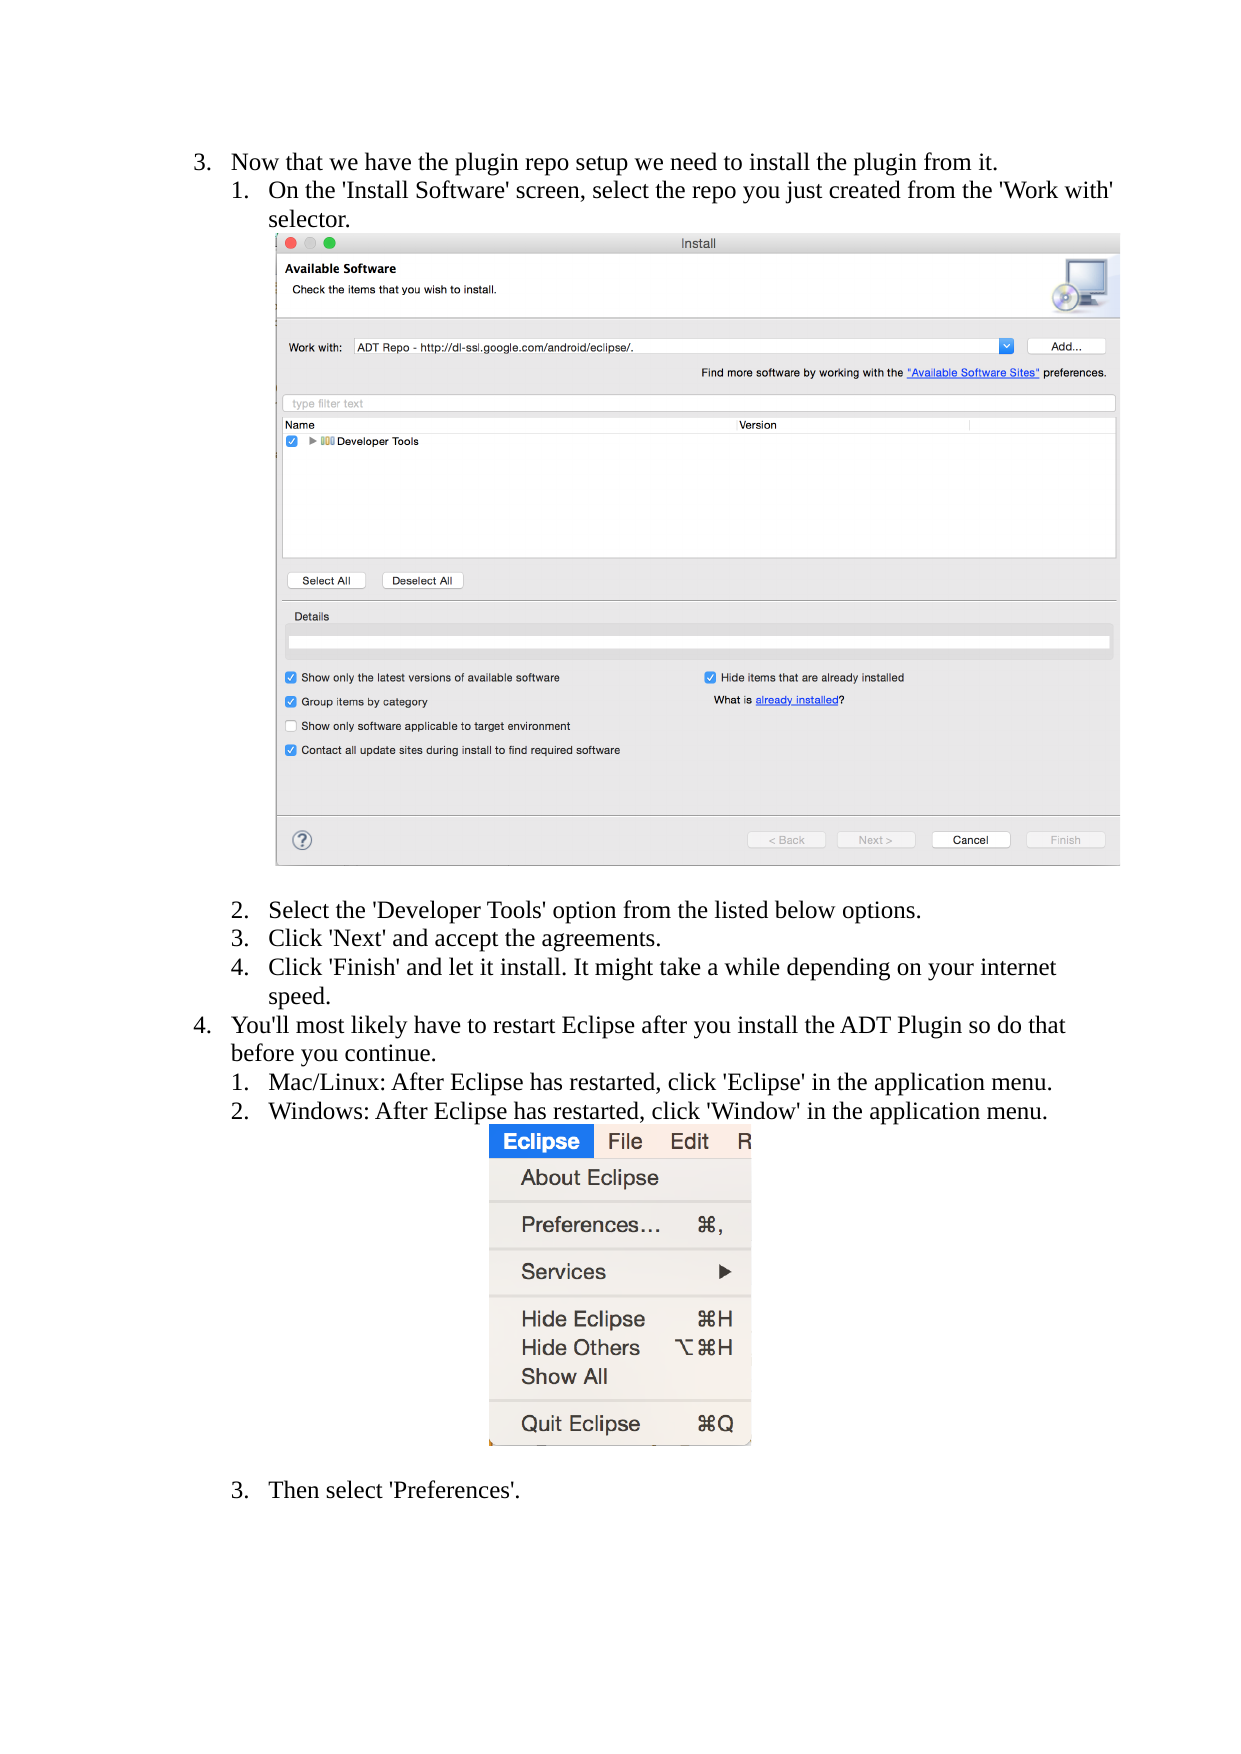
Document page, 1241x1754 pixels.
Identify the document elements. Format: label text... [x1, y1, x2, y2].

picture [275, 233, 1121, 866]
picture [489, 1124, 752, 1446]
list Click 'Finish' and let it install. It might take a while depending on your internet speed. [231, 952, 1122, 1010]
list Select the 'Developer Tools' option from the listed below options. [231, 895, 1122, 923]
list You'll most likely have to restart Eclipse after you install the ADT Plugin so do that before you continue. [193, 1010, 1122, 1067]
list Click 'Next' and accept the agreements. [231, 923, 1122, 952]
list Windows: After Eclipse has restarted, click 'Window' in the application menu. [231, 1096, 1122, 1125]
list Then select 'Preferences'. [231, 1475, 1122, 1503]
list Mac/Linux: After Eclipse has restarted, click 'Eclipse' in the application menu. [231, 1067, 1122, 1096]
list On the 'Install Software' screen, select the repo you just created from the 'Work with' selector. [231, 176, 1122, 233]
list Now that we have the plugin repo setup we need to install the plugin from it. [193, 147, 1122, 176]
